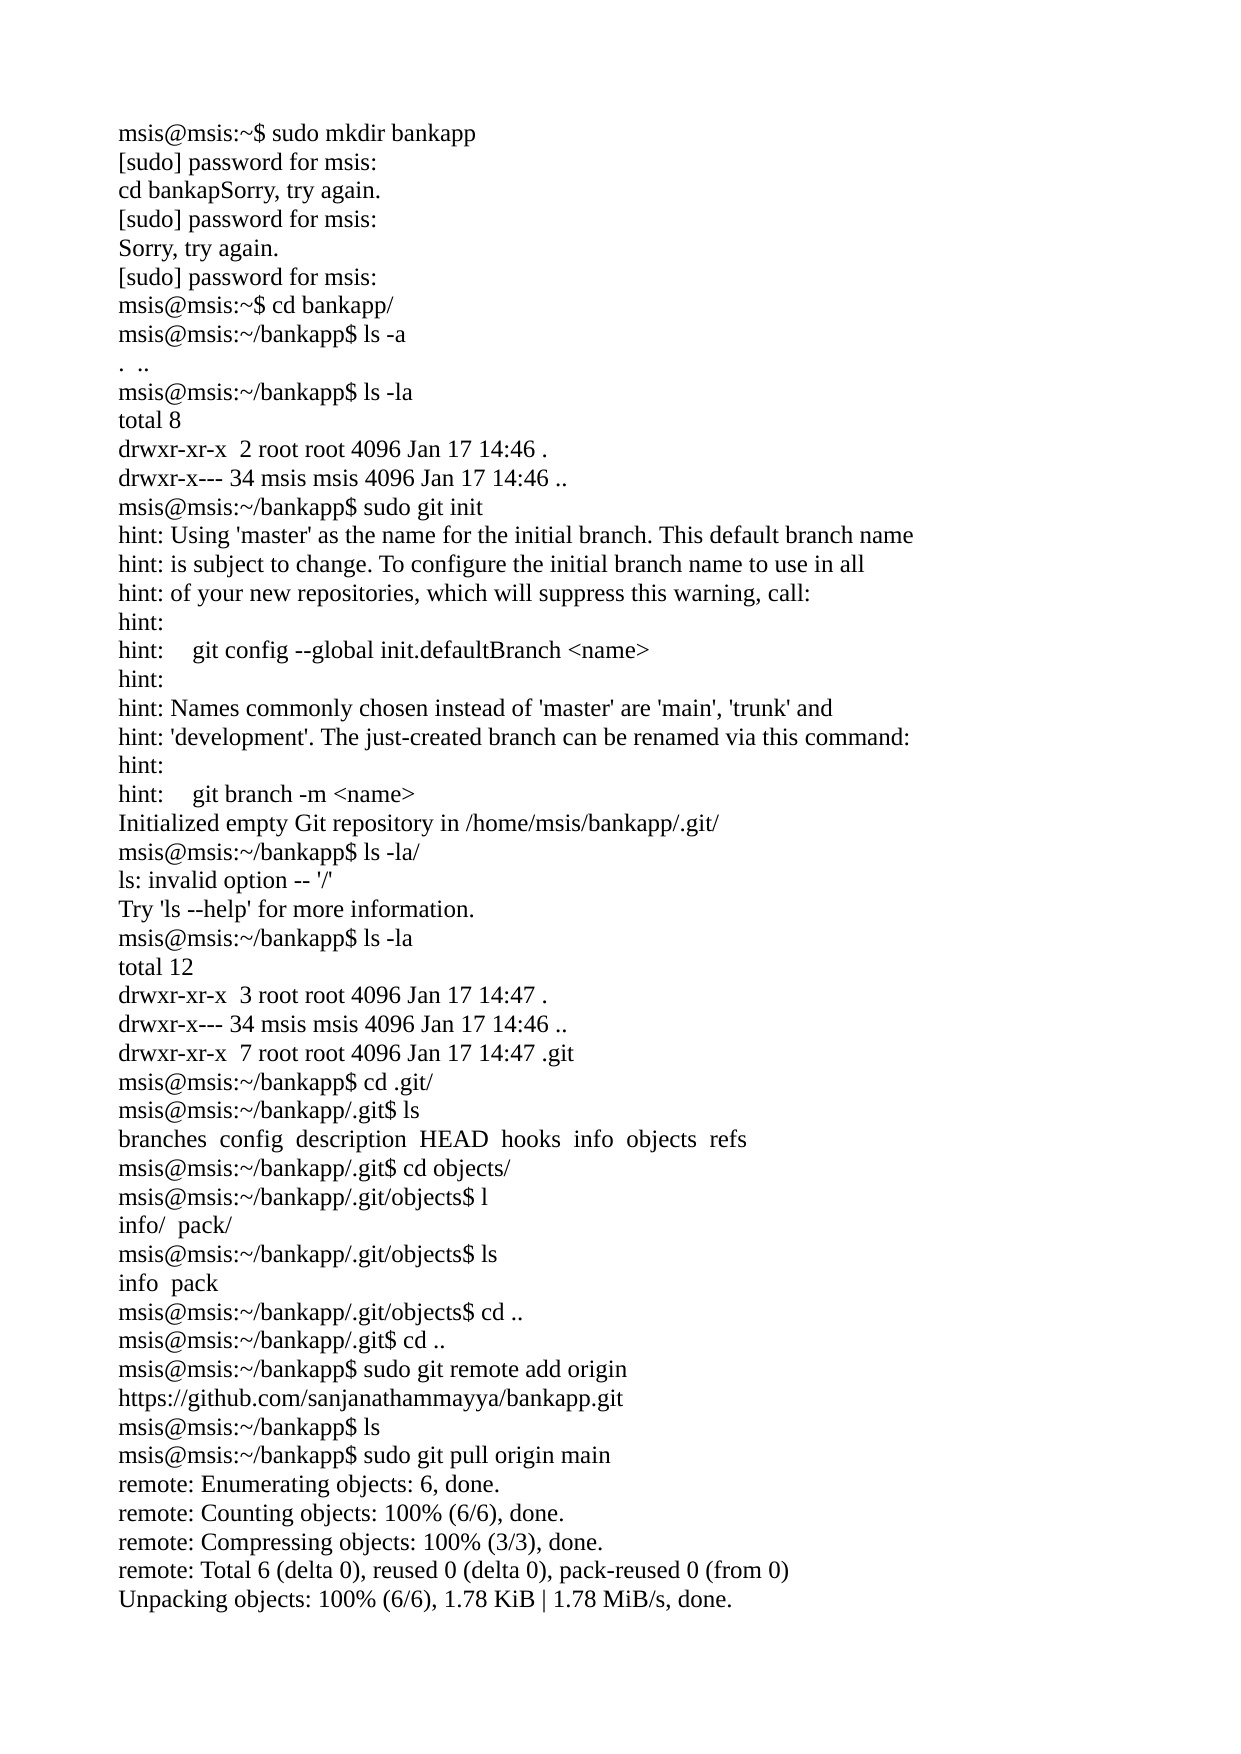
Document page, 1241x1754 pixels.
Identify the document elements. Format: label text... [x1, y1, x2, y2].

text drwxr-x--- 34 msis msis 4096 Jan 17 14:46 .. [118, 1009, 1122, 1038]
text drwxr-x--- 34 msis msis 4096 Jan 17 14:46 .. [118, 463, 1122, 492]
text msis@msis:~/bankapp$ sudo git remote add origin https://github.com/sanjanathammayya/bankapp.git [118, 1354, 1122, 1412]
text remote: Enumerating objects: 6, done. [118, 1469, 1122, 1498]
text Sorry, try again. [118, 233, 1122, 262]
text msis@msis:~/bankapp/.git$ cd objects/ [118, 1153, 1122, 1182]
text hint: [118, 607, 1122, 636]
text msis@msis:~/bankapp$ ls -la [118, 377, 1122, 406]
text msis@msis:~/bankapp$ ls -la/ [118, 837, 1122, 866]
text msis@msis:~/bankapp$ ls -la [118, 923, 1122, 952]
text hint: git config --global init.defaultBranch <name> [118, 636, 1122, 664]
text hint: is subject to change. To configure the initial branch name to use in all [118, 549, 1122, 578]
text hint: 'development'. The just-created branch can be renamed via this command: [118, 722, 1122, 751]
text hint: [118, 751, 1122, 779]
text cd bankapSorry, try again. [118, 176, 1122, 204]
text msis@msis:~$ cd bankapp/ [118, 291, 1122, 319]
text hint: Using 'master' as the name for the initial branch. This default branch name [118, 521, 1122, 549]
text drwxr-xr-x 2 root root 4096 Jan 17 14:46 . [118, 434, 1122, 463]
text msis@msis:~/bankapp$ sudo git init [118, 492, 1122, 521]
text msis@msis:~/bankapp/.git/objects$ cd .. [118, 1297, 1122, 1326]
text [sudo] password for msis: [118, 204, 1122, 233]
text remote: Counting objects: 100% (6/6), done. [118, 1498, 1122, 1527]
text remote: Total 6 (delta 0), reused 0 (delta 0), pack-reused 0 (from 0) [118, 1556, 1122, 1584]
text info/ pack/ [118, 1211, 1122, 1239]
text hint: [118, 664, 1122, 693]
text info pack [118, 1268, 1122, 1297]
text hint: Names commonly chosen instead of 'master' are 'main', 'trunk' and [118, 693, 1122, 722]
text hint: git branch -m <name> [118, 779, 1122, 808]
text branches config description HEAD hooks info objects refs [118, 1124, 1122, 1153]
text [sudo] password for msis: [118, 147, 1122, 176]
text msis@msis:~/bankapp/.git$ ls [118, 1096, 1122, 1124]
text msis@msis:~/bankapp/.git/objects$ ls [118, 1239, 1122, 1268]
text [sudo] password for msis: [118, 262, 1122, 291]
text msis@msis:~/bankapp$ ls -a [118, 319, 1122, 348]
text ls: invalid option -- '/' [118, 866, 1122, 894]
text drwxr-xr-x 3 root root 4096 Jan 17 14:47 . [118, 981, 1122, 1009]
text msis@msis:~/bankapp/.git$ cd .. [118, 1326, 1122, 1354]
text . .. [118, 348, 1122, 377]
text remote: Compressing objects: 100% (3/3), done. [118, 1527, 1122, 1556]
text Initialized empty Git repository in /home/msis/bankapp/.git/ [118, 808, 1122, 837]
text Try 'ls --help' for more information. [118, 894, 1122, 923]
text msis@msis:~/bankapp/.git/objects$ l [118, 1182, 1122, 1211]
text msis@msis:~/bankapp$ sudo git pull origin main [118, 1441, 1122, 1469]
text msis@msis:~/bankapp$ cd .git/ [118, 1067, 1122, 1096]
text msis@msis:~/bankapp$ ls [118, 1412, 1122, 1441]
text total 8 [118, 406, 1122, 434]
text msis@msis:~$ sudo mkdir bankapp [118, 118, 1122, 147]
text drwxr-xr-x 7 root root 4096 Jan 17 14:47 .git [118, 1038, 1122, 1067]
text total 12 [118, 952, 1122, 981]
text Unpacking objects: 100% (6/6), 1.78 KiB | 1.78 MiB/s, done. [118, 1584, 1122, 1613]
text hint: of your new repositories, which will suppress this warning, call: [118, 578, 1122, 607]
